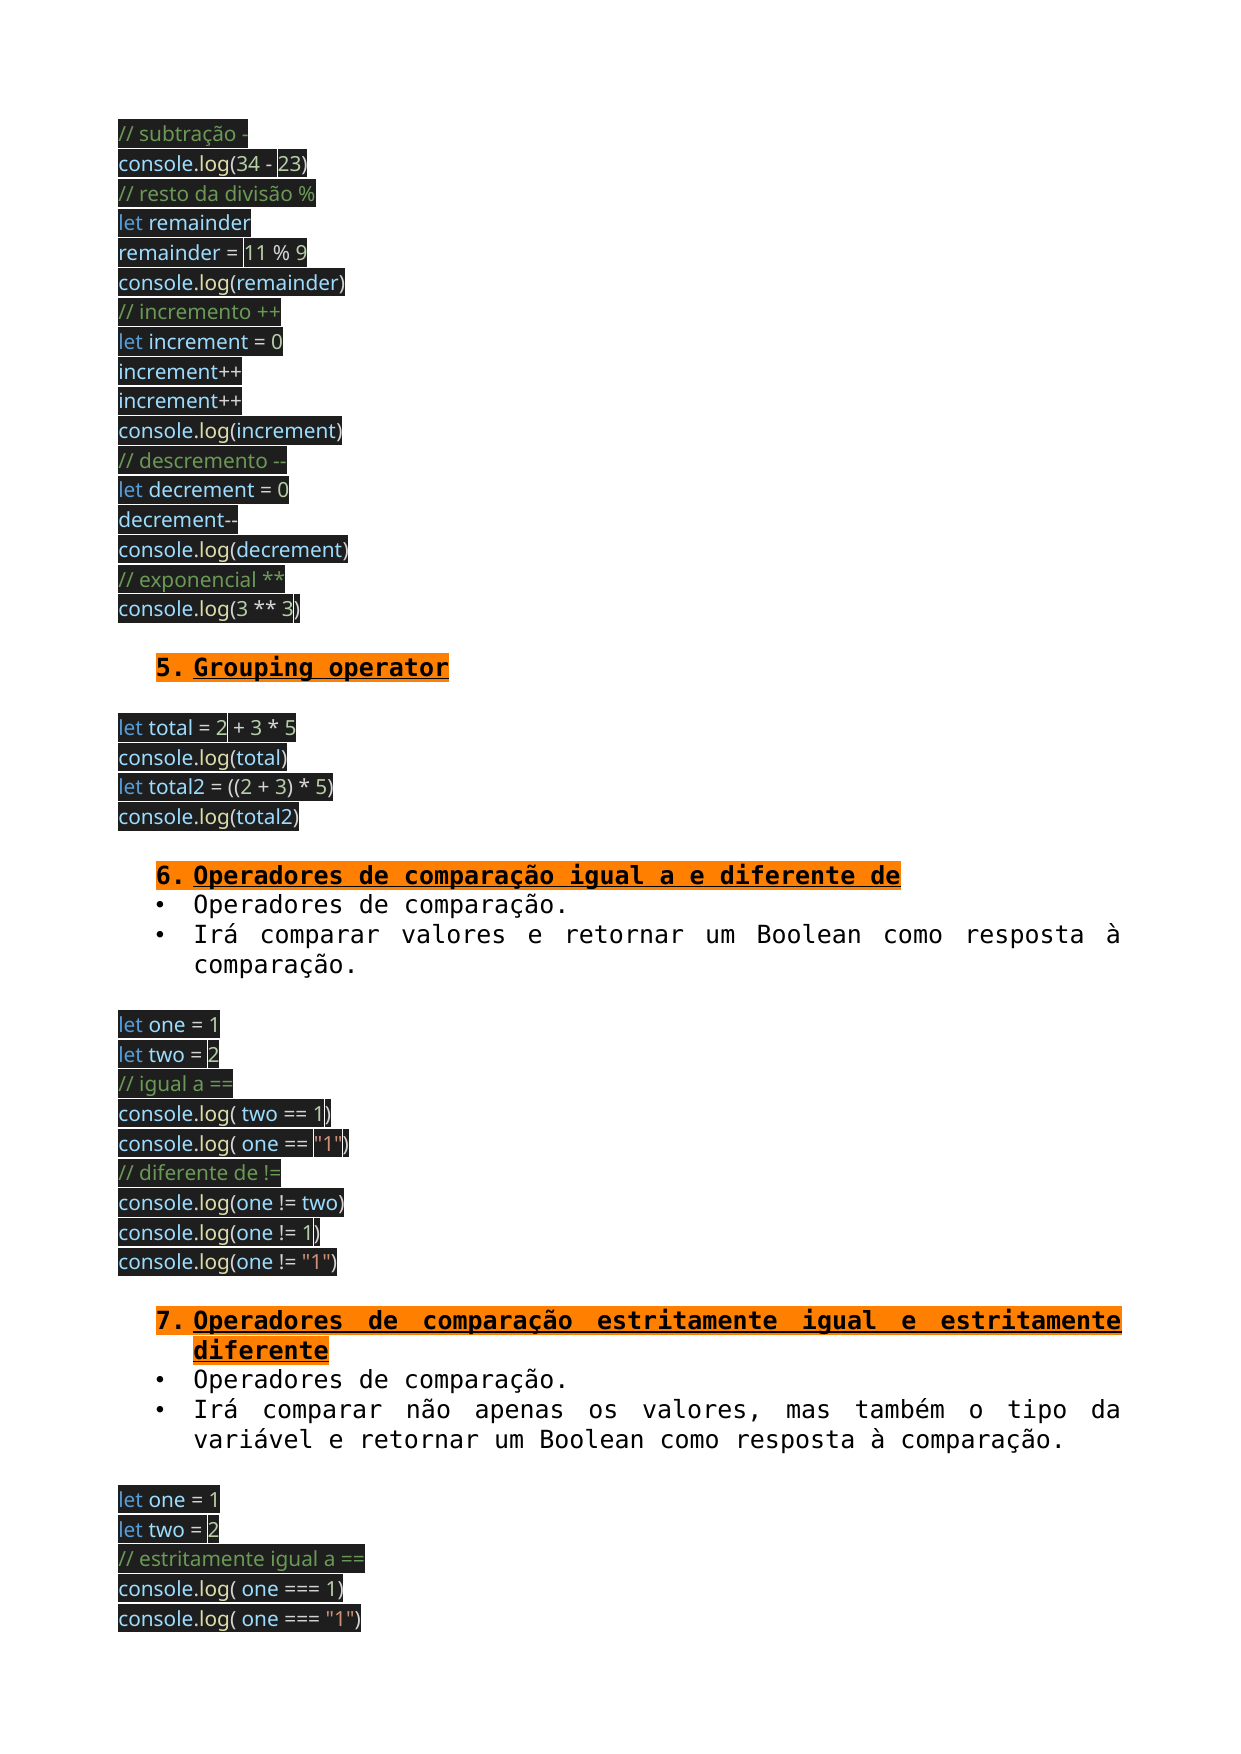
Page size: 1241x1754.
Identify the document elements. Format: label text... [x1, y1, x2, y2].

list diferente [156, 1333, 1122, 1365]
text // descremento -- [118, 445, 1122, 474]
text console.log(one != 1) [118, 1217, 1122, 1246]
text // estritamente igual a == [118, 1543, 1122, 1573]
text console.log(decrement) [118, 534, 1122, 563]
text increment++ [118, 385, 1122, 415]
text increment++ [118, 356, 1122, 385]
text remainder = 11 % 9 [118, 237, 1122, 267]
text let increment = 0 [118, 326, 1122, 356]
list Operadores de comparação igual a e diferente de [156, 860, 1122, 890]
text console.log(increment) [118, 415, 1122, 445]
text let total = 2 + 3 * 5 [118, 712, 1122, 742]
text decrement-- [118, 504, 1122, 534]
text // incremento ++ [118, 296, 1122, 326]
text console.log(total2) [118, 801, 1122, 831]
text console.log(3 ** 3) [118, 593, 1122, 623]
text let two = 2 [118, 1513, 1122, 1543]
text let decrement = 0 [118, 474, 1122, 504]
list Operadores de comparação. [156, 1365, 1122, 1395]
text console.log(total) [118, 742, 1122, 771]
list Operadores de comparação. [156, 890, 1122, 920]
text // igual a == [118, 1068, 1122, 1098]
text let two = 2 [118, 1038, 1122, 1068]
text // diferente de != [118, 1157, 1122, 1187]
text console.log(34 - 23) [118, 148, 1122, 177]
text console.log( one == "1") [118, 1127, 1122, 1157]
list Operadores de comparação estritamente igual e estritamente [193, 1306, 1122, 1331]
text console.log( two == 1) [118, 1098, 1122, 1127]
text let one = 1 [118, 1009, 1122, 1038]
list Irá comparar valores e retornar um Boolean como resposta à comparação. [156, 920, 1122, 979]
text // subtração - [118, 118, 1122, 148]
text console.log(one != "1") [118, 1246, 1122, 1276]
text // exponencial ** [118, 563, 1122, 593]
text console.log(one != two) [118, 1187, 1122, 1217]
text // resto da divisão % [118, 177, 1122, 207]
text console.log(remainder) [118, 267, 1122, 296]
text let one = 1 [118, 1484, 1122, 1513]
list Grouping operator [156, 652, 1122, 682]
text console.log( one === "1") [118, 1602, 1122, 1632]
text let remainder [118, 207, 1122, 237]
text let total2 = ((2 + 3) * 5) [118, 771, 1122, 801]
text console.log( one === 1) [118, 1573, 1122, 1602]
list Irá comparar não apenas os valores, mas também o tipo da variável e retornar um Boolean como resposta à comparação. [156, 1395, 1122, 1454]
